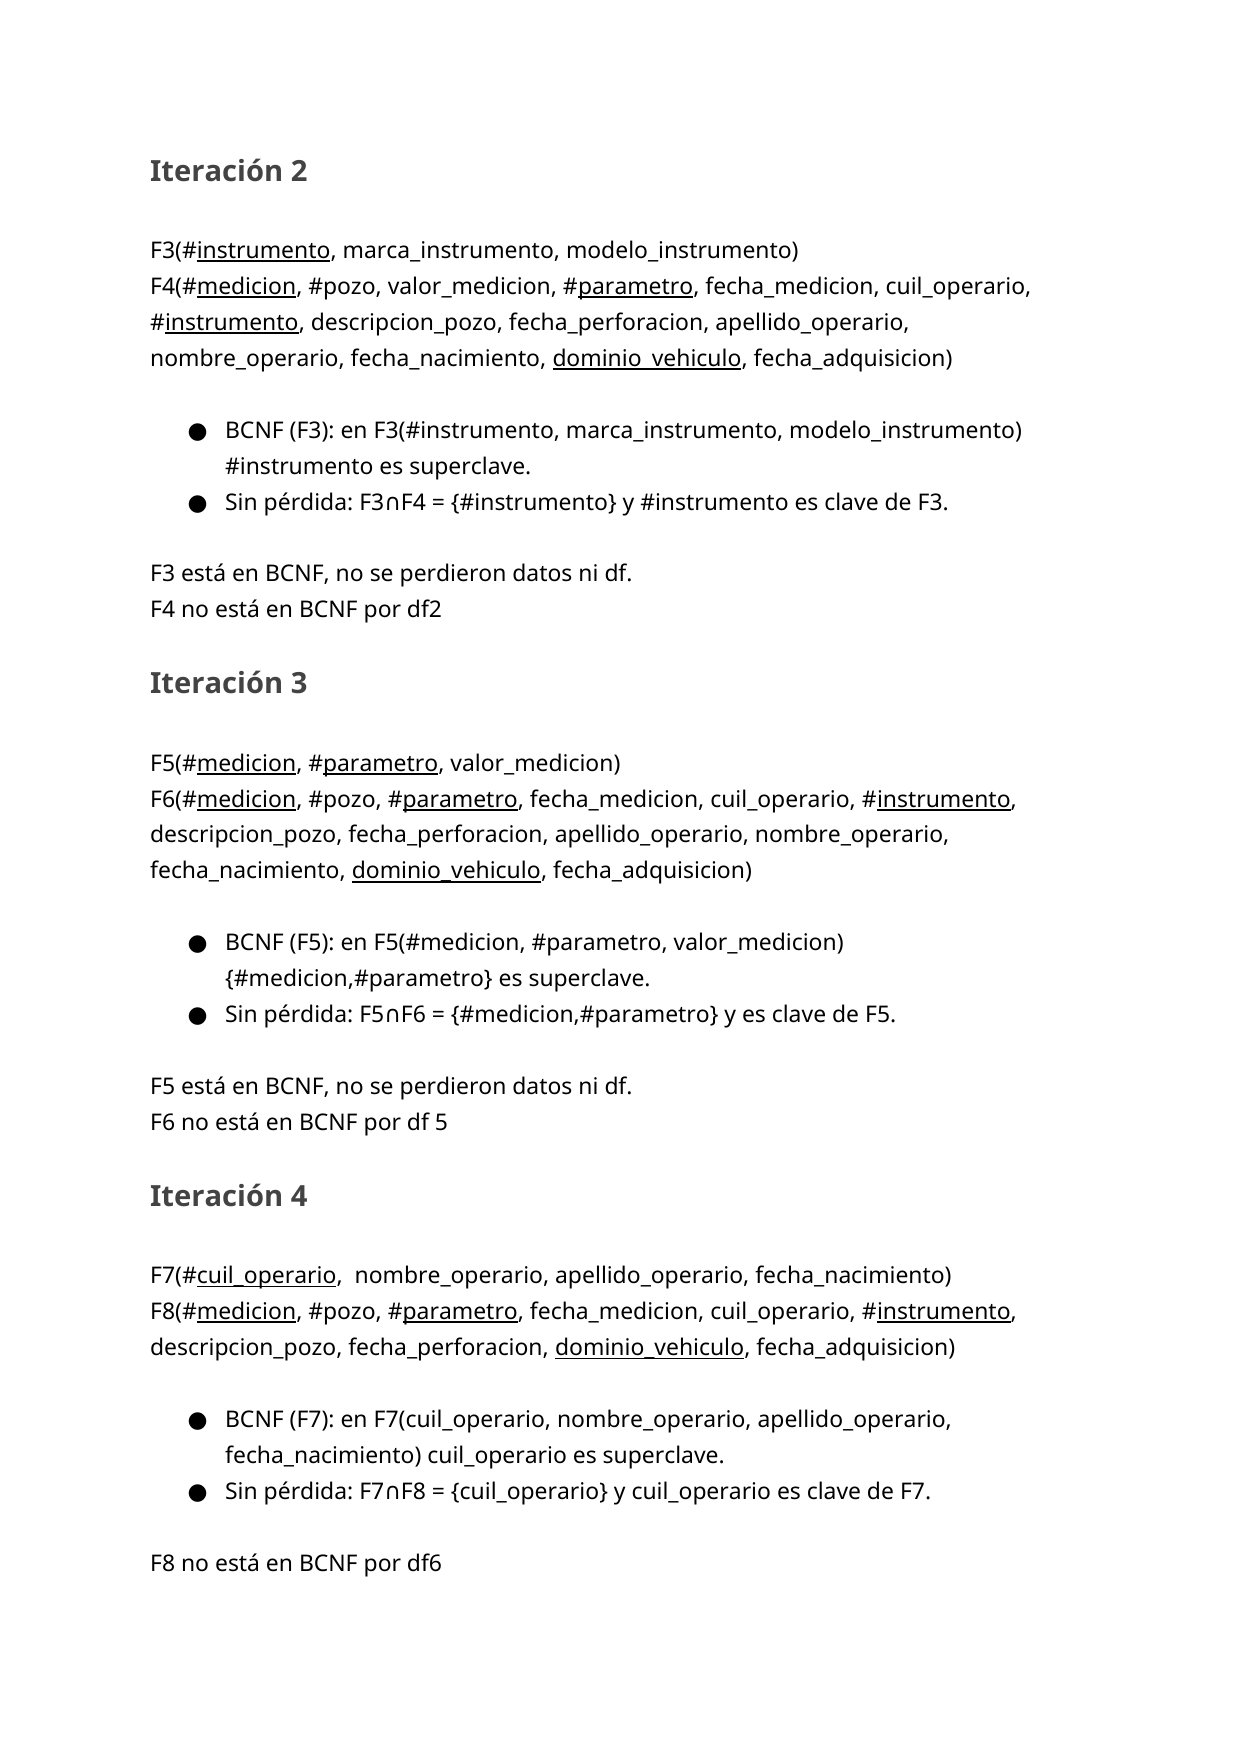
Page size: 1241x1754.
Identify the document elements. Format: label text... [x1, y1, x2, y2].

text F5 está en BCNF, no se perdieron datos ni df. [150, 1070, 1090, 1101]
subtitle Iteración 2 [150, 150, 1090, 190]
text F3(#instrumento, marca_instrumento, modelo_instrumento) [150, 234, 1090, 265]
text F7(#cuil_operario, nombre_operario, apellido_operario, fecha_nacimiento) [150, 1259, 1090, 1290]
list Sin pérdida: F3∩F4 = {#instrumento} y #instrumento es clave de F3. [187, 486, 1090, 517]
list BCNF (F7): en F7(cuil_operario, nombre_operario, apellido_operario, fecha_nacimiento) cuil_operario es superclave. [187, 1403, 1090, 1470]
subtitle Iteración 3 [150, 663, 1090, 702]
text F3 está en BCNF, no se perdieron datos ni df. [150, 557, 1090, 589]
list BCNF (F3): en F3(#instrumento, marca_instrumento, modelo_instrumento) #instrumento es superclave. [187, 414, 1090, 481]
text F6 no está en BCNF por df 5 [150, 1106, 1090, 1137]
text F8 no está en BCNF por df6 [150, 1547, 1090, 1578]
text F4(#medicion, #pozo, valor_medicion, #parametro, fecha_medicion, cuil_operario, #instrumento, descripcion_pozo, fecha_perforacion, apellido_operario, nombre_operario, fecha_nacimiento, dominio_vehiculo, fecha_adquisicion) [150, 270, 1090, 373]
list Sin pérdida: F5∩F6 = {#medicion,#parametro} y es clave de F5. [187, 998, 1090, 1029]
text F5(#medicion, #parametro, valor_medicion) [150, 747, 1090, 778]
text F4 no está en BCNF por df2 [150, 593, 1090, 624]
list Sin pérdida: F7∩F8 = {cuil_operario} y cuil_operario es clave de F7. [187, 1475, 1090, 1506]
text F6(#medicion, #pozo, #parametro, fecha_medicion, cuil_operario, #instrumento, descripcion_pozo, fecha_perforacion, apellido_operario, nombre_operario, fecha_nacimiento, dominio_vehiculo, fecha_adquisicion) [150, 782, 1090, 886]
text F8(#medicion, #pozo, #parametro, fecha_medicion, cuil_operario, #instrumento, descripcion_pozo, fecha_perforacion, dominio_vehiculo, fecha_adquisicion) [150, 1295, 1090, 1362]
list BCNF (F5): en F5(#medicion, #parametro, valor_medicion) {#medicion,#parametro} es superclave. [187, 926, 1090, 993]
subtitle Iteración 4 [150, 1175, 1090, 1215]
